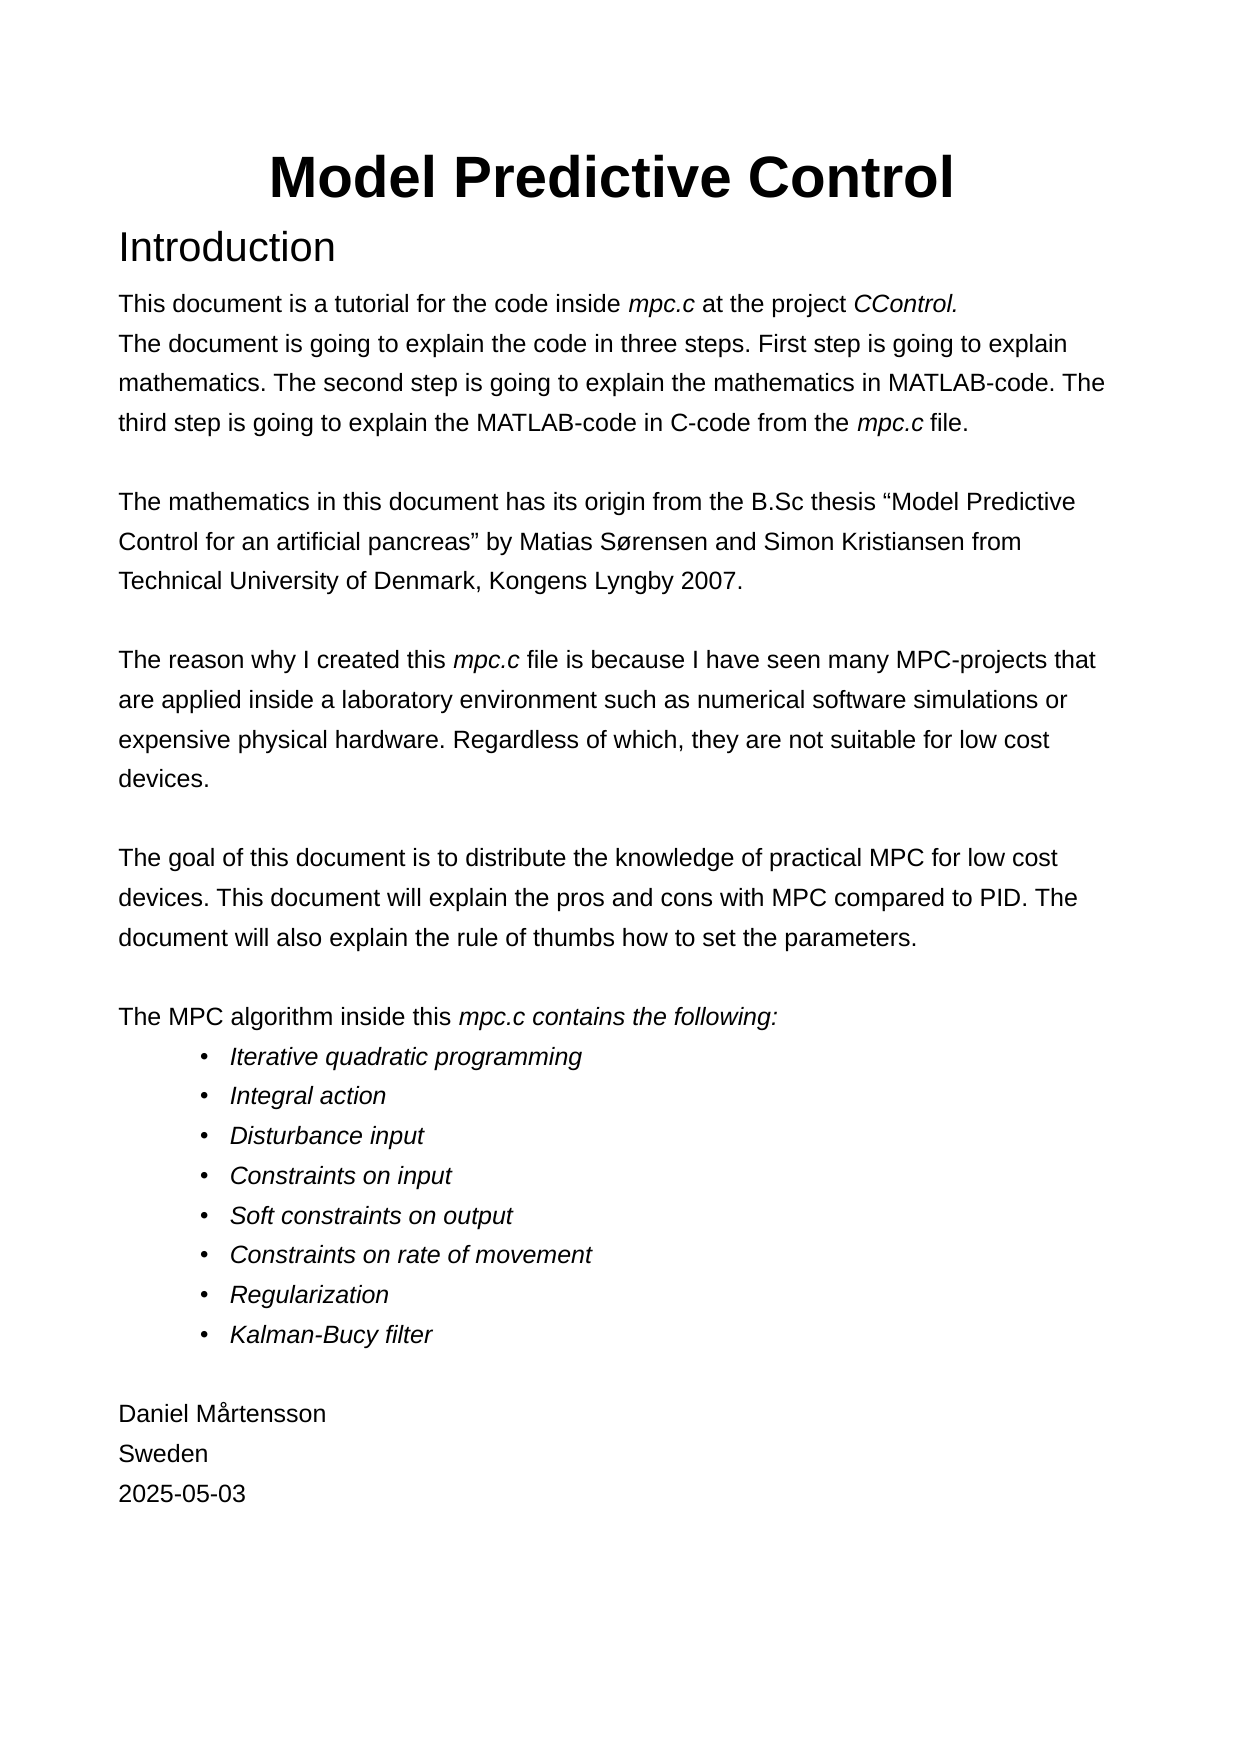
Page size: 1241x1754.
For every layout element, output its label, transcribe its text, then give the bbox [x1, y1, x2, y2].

text The document is going to explain the code in three steps. First step is going to explain mathematics. The second step is going to explain the mathematics in MATLAB-code. The third step is going to explain the MATLAB-code in C-code from the mpc.c file. [118, 328, 1122, 437]
list Disturbance input [200, 1121, 1122, 1150]
list Kalman-Bucy filter [200, 1320, 1122, 1349]
list Soft constraints on output [200, 1201, 1122, 1229]
text The mathematics in this document has its origin from the B.Sc thesis “Model Predictive Control for an artificial pancreas” by Matias Sørensen and Simon Kristiansen from Technical University of Denmark, Kongens Lyngby 2007. [118, 487, 1122, 595]
text Sweden [118, 1439, 1122, 1468]
text 2025-05-03 [118, 1478, 1122, 1507]
title Model Predictive Control [118, 143, 1122, 210]
subtitle Introduction [118, 223, 1122, 271]
list Regularization [200, 1280, 1122, 1309]
text The goal of this document is to distribute the knowledge of practical MPC for low cost devices. This document will explain the pros and cons with MPC compared to PID. The document will also explain the rule of thumbs how to set the parameters. [118, 843, 1122, 951]
text This document is a tutorial for the code inside mpc.c at the project CControl. [118, 289, 1122, 318]
text The reason why I created this mpc.c file is because I have seen many MPC-projects that are applied inside a laboratory environment such as numerical software simulations or expensive physical hardware. Regardless of which, they are not suitable for low cost devices. [118, 645, 1122, 793]
list Constraints on rate of movement [200, 1240, 1122, 1269]
list Integral action [200, 1081, 1122, 1110]
list Constraints on input [200, 1161, 1122, 1190]
text Daniel Mårtensson [118, 1399, 1122, 1428]
text The MPC algorithm inside this mpc.c contains the following: [118, 1002, 1122, 1031]
list Iterative quadratic programming [200, 1041, 1122, 1070]
